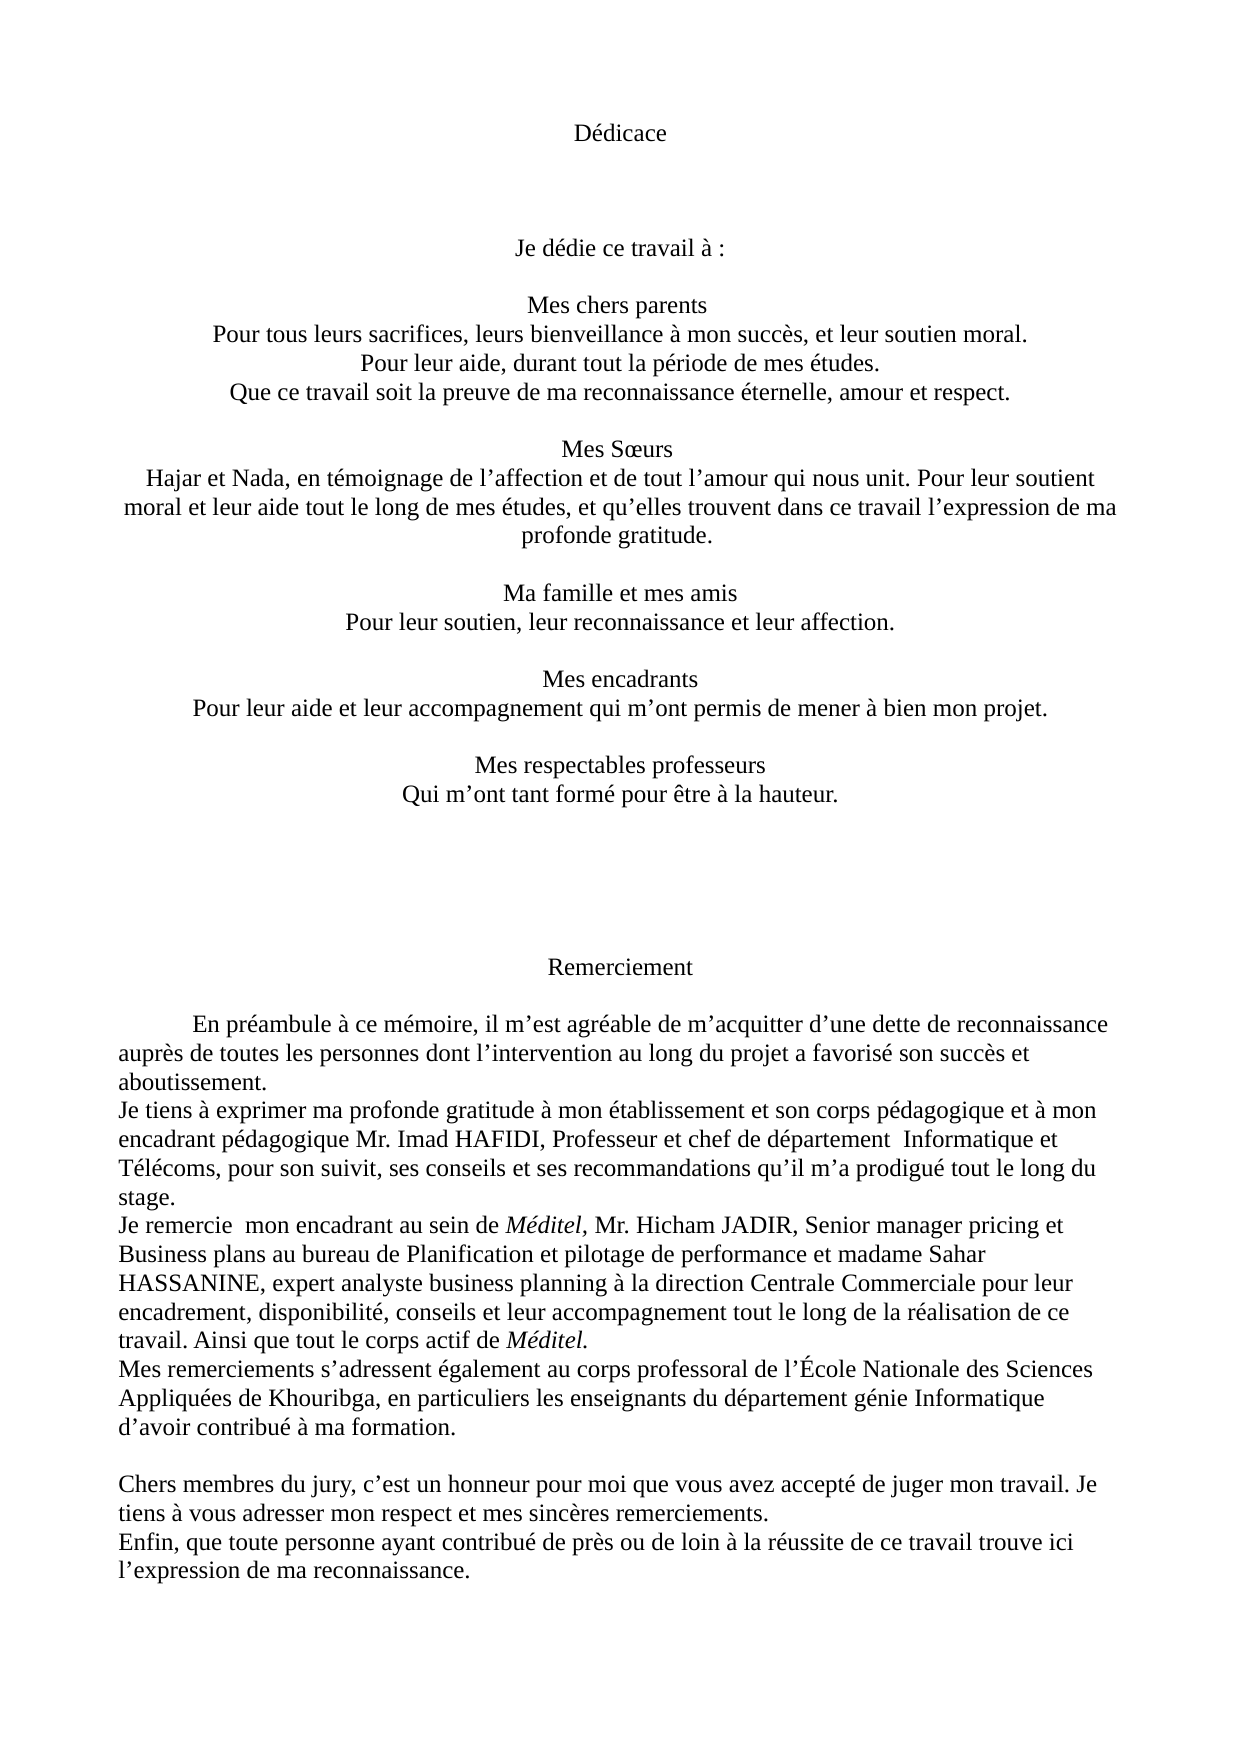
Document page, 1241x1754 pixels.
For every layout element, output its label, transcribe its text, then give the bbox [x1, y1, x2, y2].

text En préambule à ce mémoire, il m’est agréable de m’acquitter d’une dette de reconnaissance auprès de toutes les personnes dont l’intervention au long du projet a favorisé son succès et aboutissement. [118, 1009, 1122, 1096]
text Hajar et Nada, en témoignage de l’affection et de tout l’amour qui nous unit. Pour leur soutient moral et leur aide tout le long de mes études, et qu’elles trouvent dans ce travail l’expression de ma profonde gratitude. [118, 463, 1122, 549]
text Remerciement [118, 952, 1122, 981]
text Dédicace [118, 118, 1122, 147]
text Qui m’ont tant formé pour être à la hauteur. [118, 779, 1122, 808]
text Ma famille et mes amis Pour leur soutien, leur reconnaissance et leur affection. [118, 578, 1122, 636]
text Mes respectables professeurs [118, 751, 1122, 779]
text Pour tous leurs sacrifices, leurs bienveillance à mon succès, et leur soutien moral. [118, 319, 1122, 348]
text Mes encadrants [118, 636, 1122, 693]
text Pour leur aide, durant tout la période de mes études. [118, 348, 1122, 377]
text Mes chers parents [118, 291, 1122, 319]
text Enfin, que toute personne ayant contribué de près ou de loin à la réussite de ce travail trouve ici l’expression de ma reconnaissance. [118, 1527, 1122, 1584]
text Je remercie mon encadrant au sein de Méditel, Mr. Hicham JADIR, Senior manager pricing et Business plans au bureau de Planification et pilotage de performance et madame Sahar HASSANINE, expert analyste business planning à la direction Centrale Commerciale pour leur encadrement, disponibilité, conseils et leur accompagnement tout le long de la réalisation de ce travail. Ainsi que tout le corps actif de Méditel. Mes remerciements s’adressent également au corps professoral de l’École Nationale des Sciences Appliquées de Khouribga, en particuliers les enseignants du département génie Informatique d’avoir contribué à ma formation. [118, 1211, 1122, 1441]
text Mes Sœurs [118, 434, 1122, 463]
text Pour leur aide et leur accompagnement qui m’ont permis de mener à bien mon projet. [118, 693, 1122, 722]
text Que ce travail soit la preuve de ma reconnaissance éternelle, amour et respect. [118, 377, 1122, 406]
text Je tiens à exprimer ma profonde gratitude à mon établissement et son corps pédagogique et à mon encadrant pédagogique Mr. Imad HAFIDI, Professeur et chef de département Informatique et Télécoms, pour son suivit, ses conseils et ses recommandations qu’il m’a prodigué tout le long du stage. [118, 1096, 1122, 1211]
text Je dédie ce travail à : [118, 233, 1122, 262]
text Chers membres du jury, c’est un honneur pour moi que vous avez accepté de juger mon travail. Je tiens à vous adresser mon respect et mes sincères remerciements. [118, 1469, 1122, 1527]
